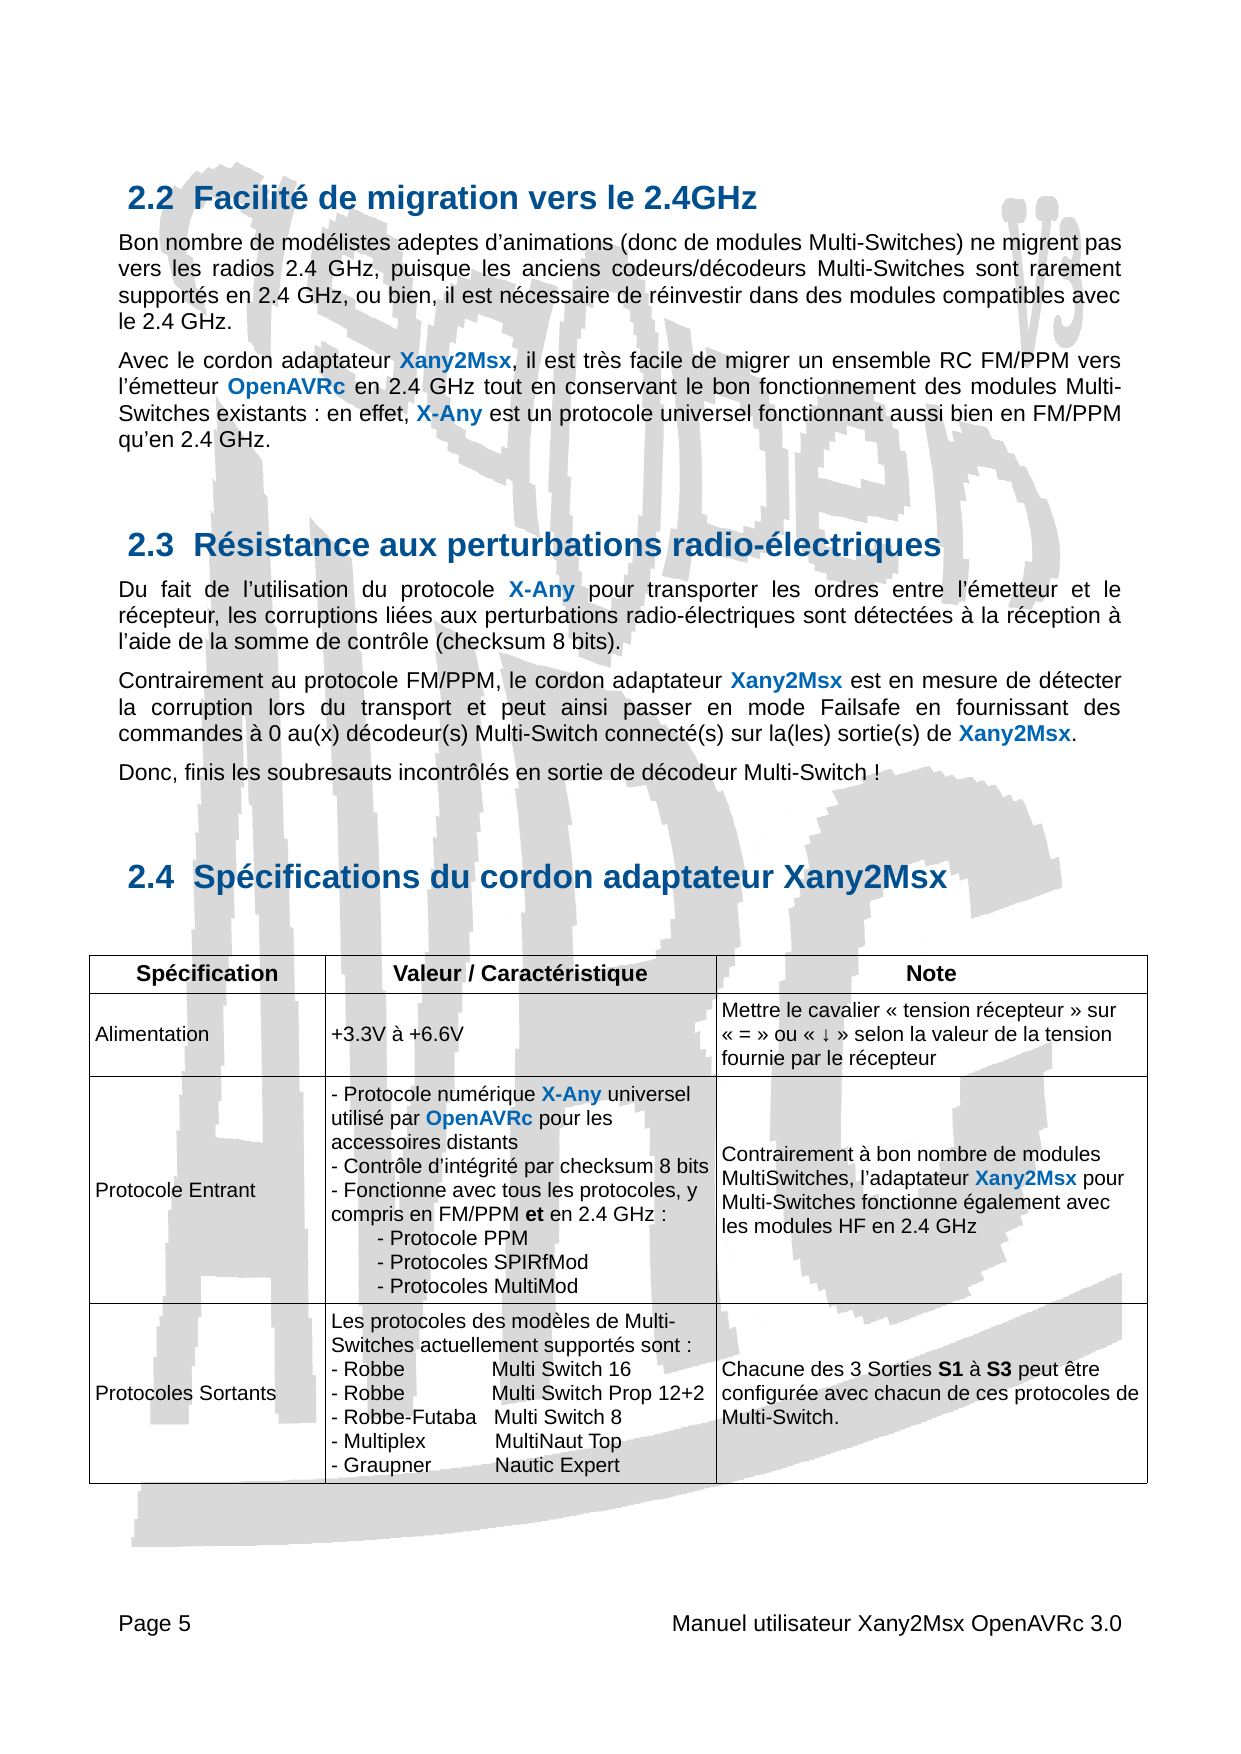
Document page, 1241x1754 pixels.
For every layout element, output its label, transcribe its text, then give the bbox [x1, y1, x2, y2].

table_cell Alimentation [90, 994, 325, 1076]
text Du fait de l’utilisation du protocole X-Any pour transporter les ordres entre l’émetteur et le récepteur, les corruptions liées aux perturbations radio-électriques sont détectées à la réception à l’aide de la somme de contrôle (checksum 8 bits). [118, 576, 1122, 655]
text Donc, finis les soubresauts incontrôlés en sortie de décodeur Multi-Switch ! [118, 759, 1122, 785]
table_header Note [717, 956, 1147, 992]
table_cell Les protocoles des modèles de Multi-Switches actuellement supportés sont : - Robbe Multi Switch 16 - Robbe Multi Switch Prop 12+2 - Robbe-Futaba Multi Switch 8 - Multiplex MultiNaut Top - Graupner Nautic Expert [326, 1304, 716, 1482]
table_cell Chacune des 3 Sorties S1 à S3 peut être configurée avec chacun de ces protocoles de Multi-Switch. [717, 1304, 1147, 1482]
subtitle Résistance aux perturbations radio-électriques [118, 524, 1122, 563]
subtitle Spécifications du cordon adaptateur Xany2Msx [118, 857, 1122, 896]
table_cell +3.3V à +6.6V [326, 994, 716, 1076]
table_cell Contrairement à bon nombre de modules MultiSwitches, l’adaptateur Xany2Msx pour Multi-Switches fonctionne également avec les modules HF en 2.4 GHz [717, 1077, 1147, 1303]
text Avec le cordon adaptateur Xany2Msx, il est très facile de migrer un ensemble RC FM/PPM vers l’émetteur OpenAVRc en 2.4 GHz tout en conservant le bon fonctionnement des modules Multi-Switches existants : en effet, X-Any est un protocole universel fonctionnant aussi bien en FM/PPM qu’en 2.4 GHz. [118, 347, 1122, 452]
table_cell Protocole Entrant [90, 1077, 325, 1303]
table_header Valeur / Caractéristique [326, 956, 716, 992]
subtitle Facilité de migration vers le 2.4GHz [118, 178, 1122, 216]
text Bon nombre de modélistes adeptes d’animations (donc de modules Multi-Switches) ne migrent pas vers les radios 2.4 GHz, puisque les anciens codeurs/décodeurs Multi-Switches sont rarement supportés en 2.4 GHz, ou bien, il est nécessaire de réinvestir dans des modules compatibles avec le 2.4 GHz. [118, 229, 1122, 334]
text Contrairement au protocole FM/PPM, le cordon adaptateur Xany2Msx est en mesure de détecter la corruption lors du transport et peut ainsi passer en mode Failsafe en fournissant des commandes à 0 au(x) décodeur(s) Multi-Switch connecté(s) sur la(les) sortie(s) de Xany2Msx. [118, 667, 1122, 746]
table_cell - Protocole numérique X-Any universel utilisé par OpenAVRc pour les accessoires distants - Contrôle d’intégrité par checksum 8 bits - Fonctionne avec tous les protocoles, y compris en FM/PPM et en 2.4 GHz : - Protocole PPM - Protocoles SPIRfMod - Protocoles MultiMod [326, 1077, 716, 1303]
table_cell Protocoles Sortants [90, 1304, 325, 1482]
table_cell Mettre le cavalier « tension récepteur » sur « = » ou « ↓ » selon la valeur de la tension fournie par le récepteur [717, 994, 1147, 1076]
table_header Spécification [90, 956, 325, 992]
